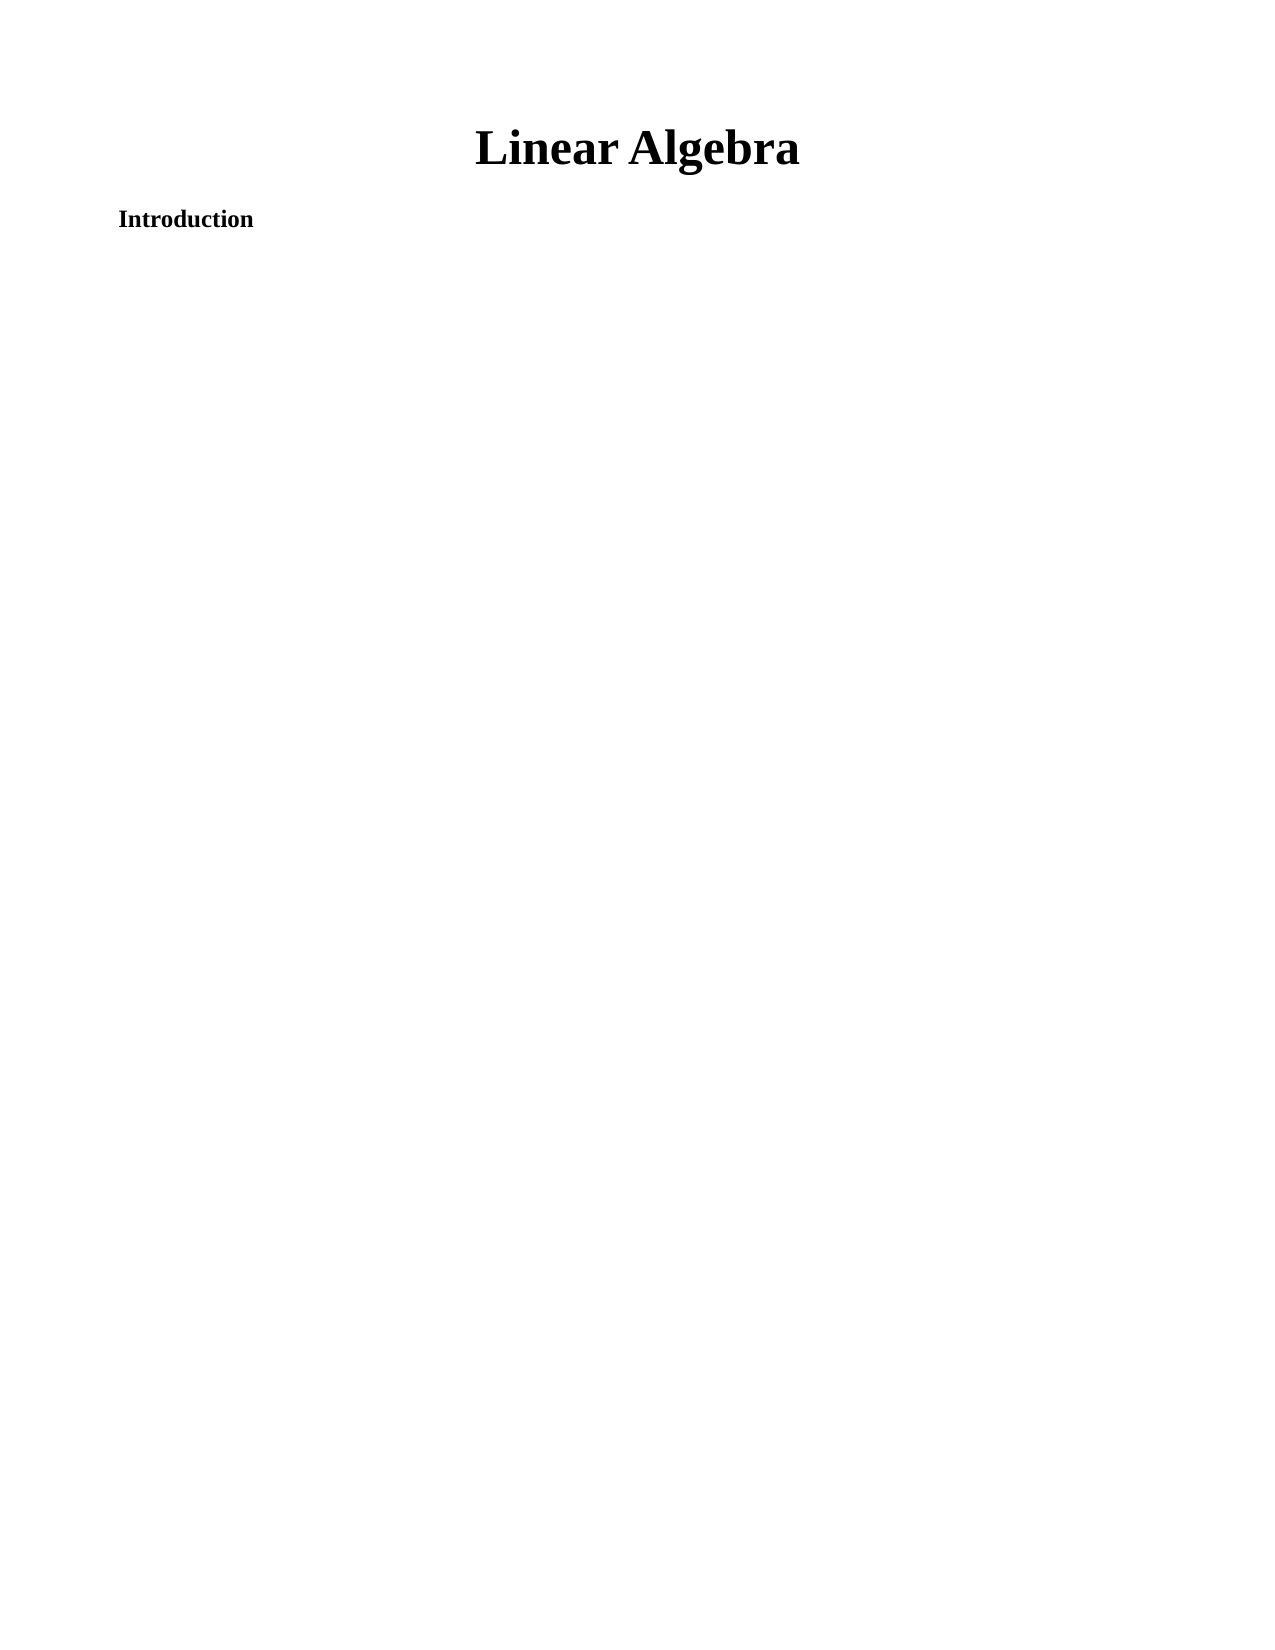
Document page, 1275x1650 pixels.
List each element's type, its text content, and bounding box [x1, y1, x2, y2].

text Linear Algebra [118, 118, 1157, 176]
text Introduction [118, 204, 1157, 233]
